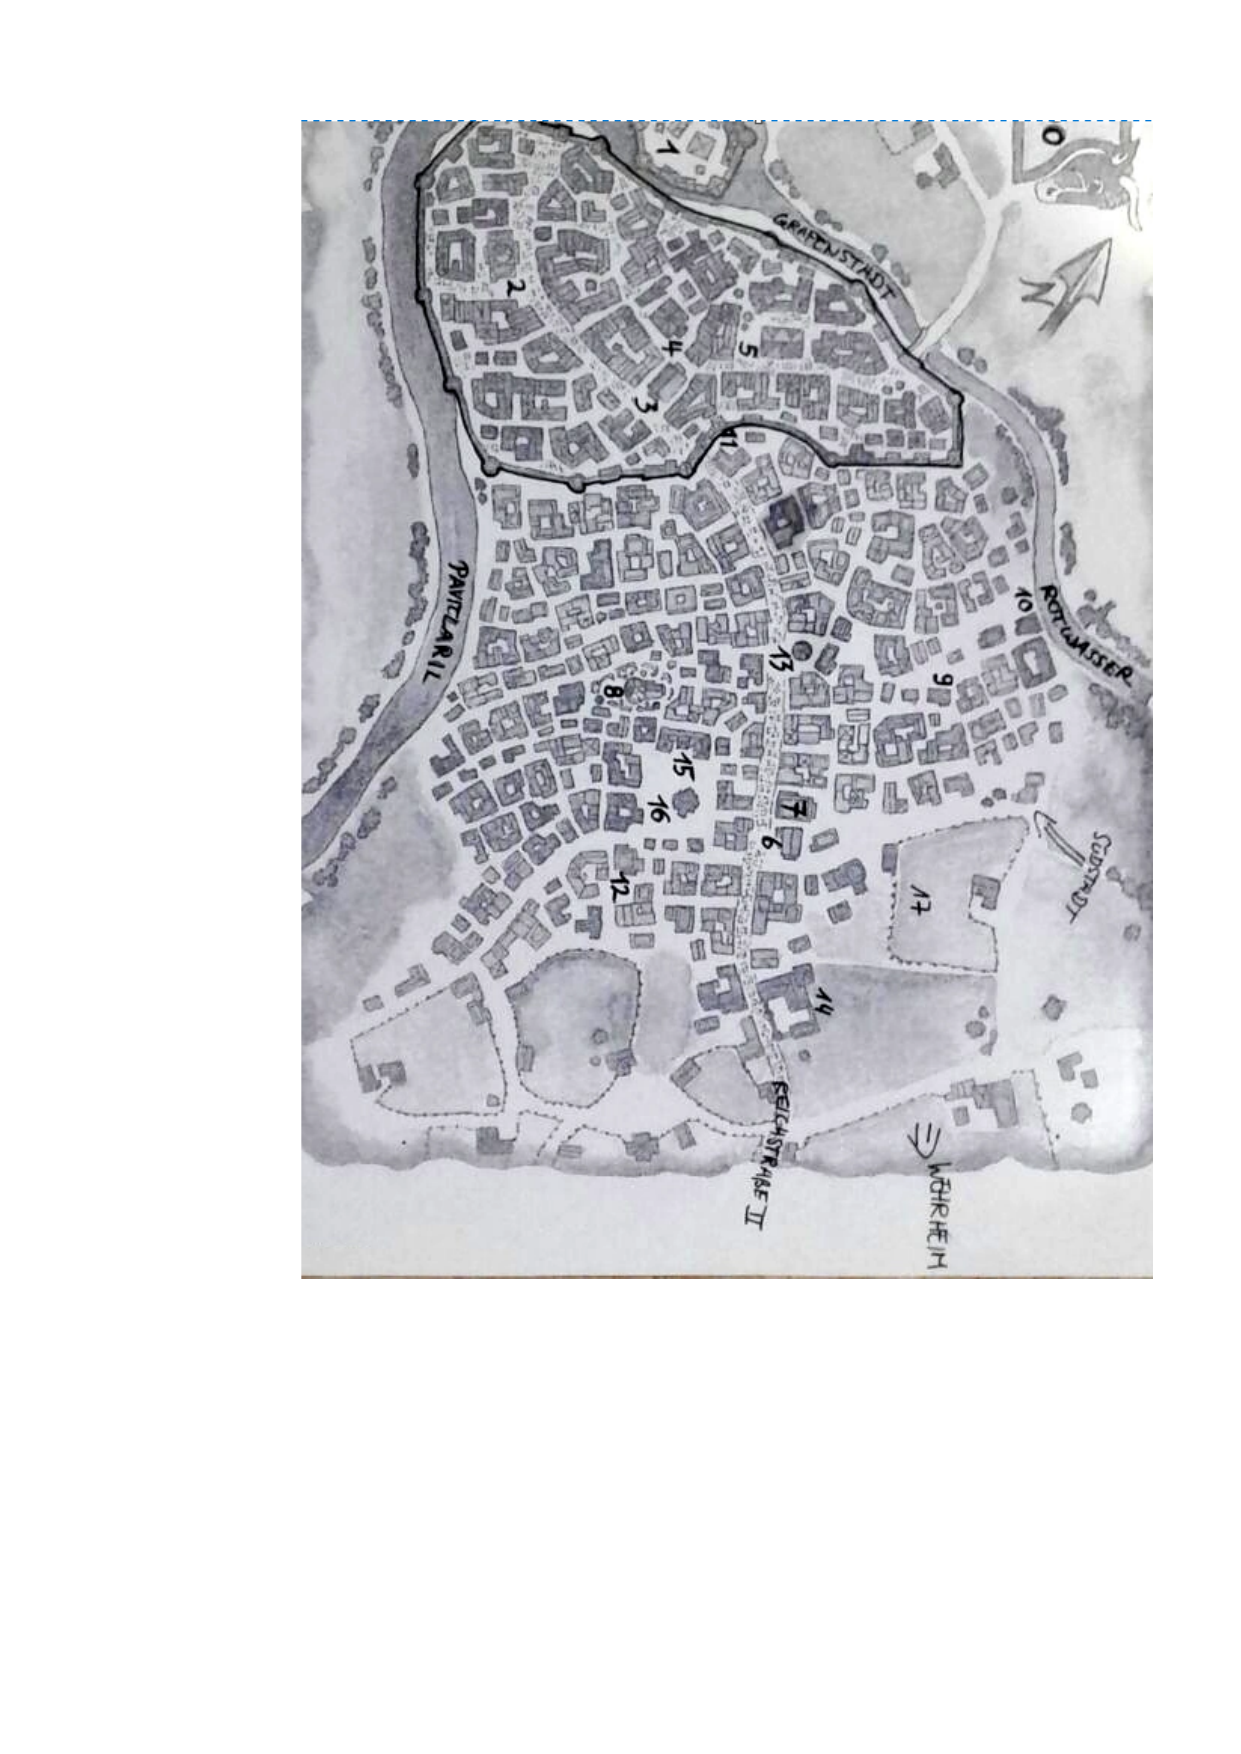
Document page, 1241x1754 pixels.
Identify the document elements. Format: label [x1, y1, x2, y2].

picture [300, 120, 1153, 1279]
